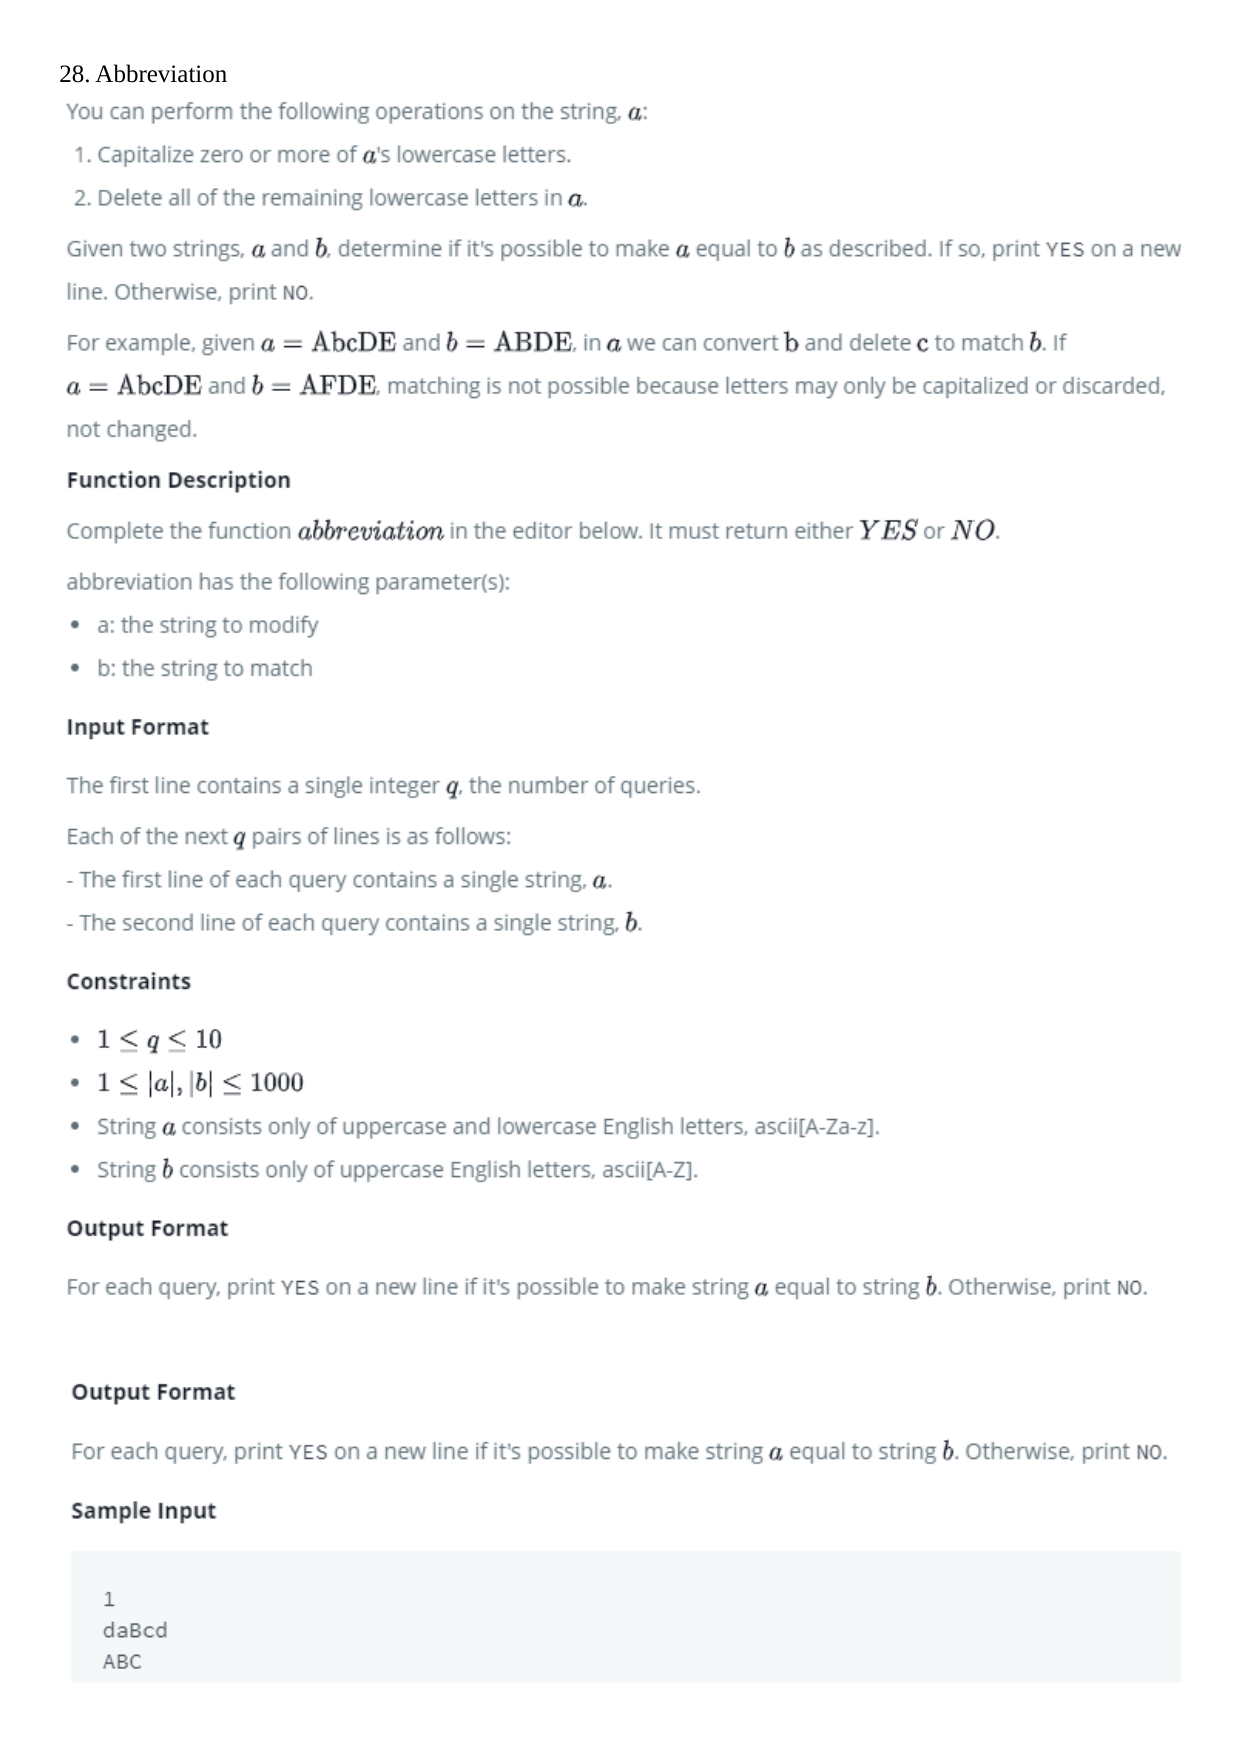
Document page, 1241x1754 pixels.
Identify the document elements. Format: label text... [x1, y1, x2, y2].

picture [59, 87, 1182, 1318]
text 28. Abbreviation [59, 59, 1181, 87]
picture [59, 1375, 1182, 1683]
